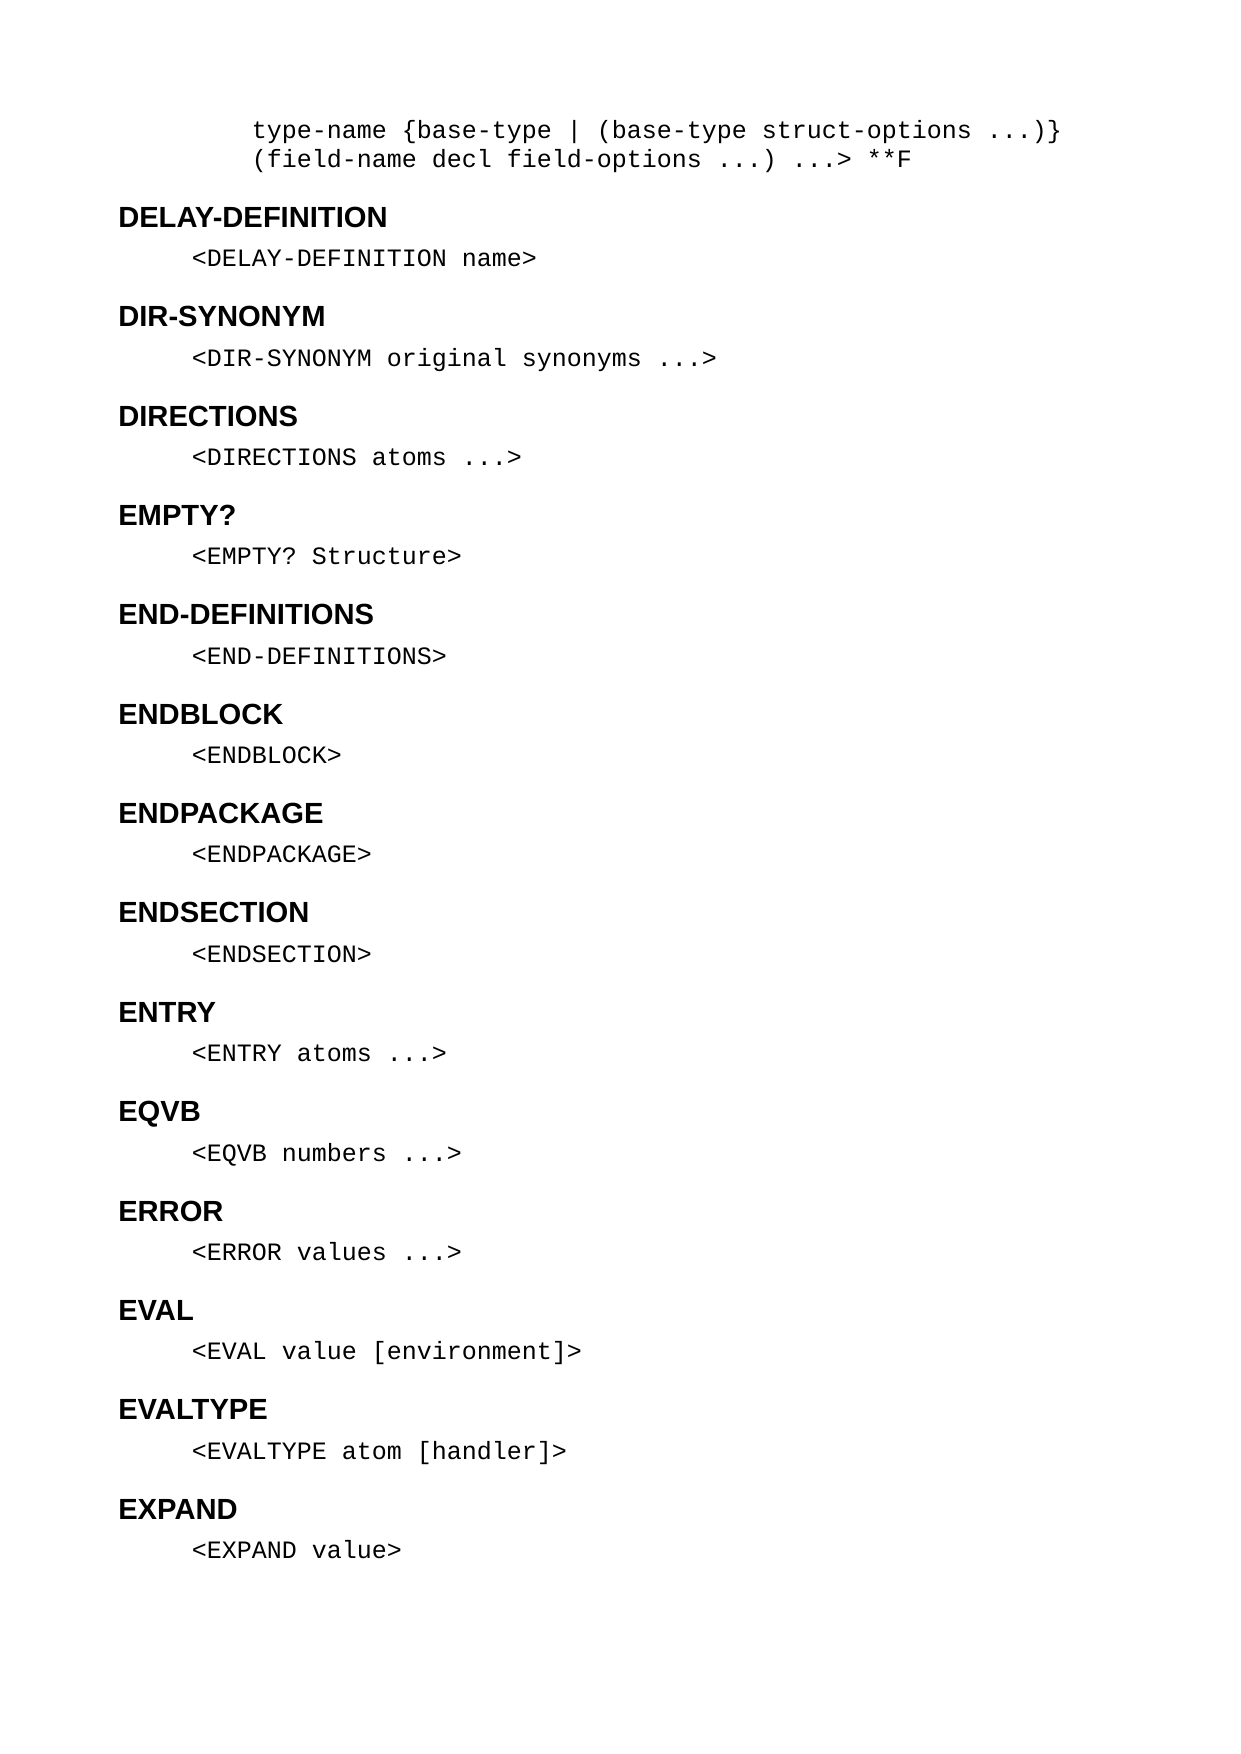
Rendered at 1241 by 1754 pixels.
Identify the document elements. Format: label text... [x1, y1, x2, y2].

text <EMPTY? Structure> [192, 544, 1122, 572]
text <ENDSECTION> [192, 941, 1122, 970]
text <DIR-SYNONYM original synonyms ...> [192, 345, 1122, 373]
subtitle DIR-SYNONYM [118, 299, 1122, 333]
subtitle ENDSECTION [118, 895, 1122, 929]
text <DIRECTIONS atoms ...> [192, 444, 1122, 473]
text <DELAY-DEFINITION name> [192, 246, 1122, 274]
subtitle END-DEFINITIONS [118, 597, 1122, 631]
text <ENTRY atoms ...> [192, 1041, 1122, 1069]
text type-name {base-type | (base-type struct-options ...)} [192, 118, 1122, 146]
text <ENDPACKAGE> [192, 842, 1122, 870]
text <END-DEFINITIONS> [192, 643, 1122, 672]
text <EXPAND value> [192, 1538, 1122, 1566]
subtitle ENTRY [118, 995, 1122, 1028]
subtitle EVALTYPE [118, 1392, 1122, 1426]
subtitle DIRECTIONS [118, 398, 1122, 432]
text <ERROR values ...> [192, 1239, 1122, 1268]
text <EVAL value [environment]> [192, 1339, 1122, 1367]
text <EVALTYPE atom [handler]> [192, 1438, 1122, 1467]
text <ENDBLOCK> [192, 743, 1122, 771]
subtitle ENDPACKAGE [118, 796, 1122, 829]
text <EQVB numbers ...> [192, 1140, 1122, 1168]
text (field-name decl field-options ...) ...> **F [192, 146, 1122, 175]
subtitle DELAY-DEFINITION [118, 200, 1122, 233]
subtitle EMPTY? [118, 498, 1122, 531]
subtitle EXPAND [118, 1492, 1122, 1525]
subtitle ERROR [118, 1193, 1122, 1227]
subtitle EQVB [118, 1094, 1122, 1128]
subtitle EVAL [118, 1293, 1122, 1326]
subtitle ENDBLOCK [118, 697, 1122, 730]
